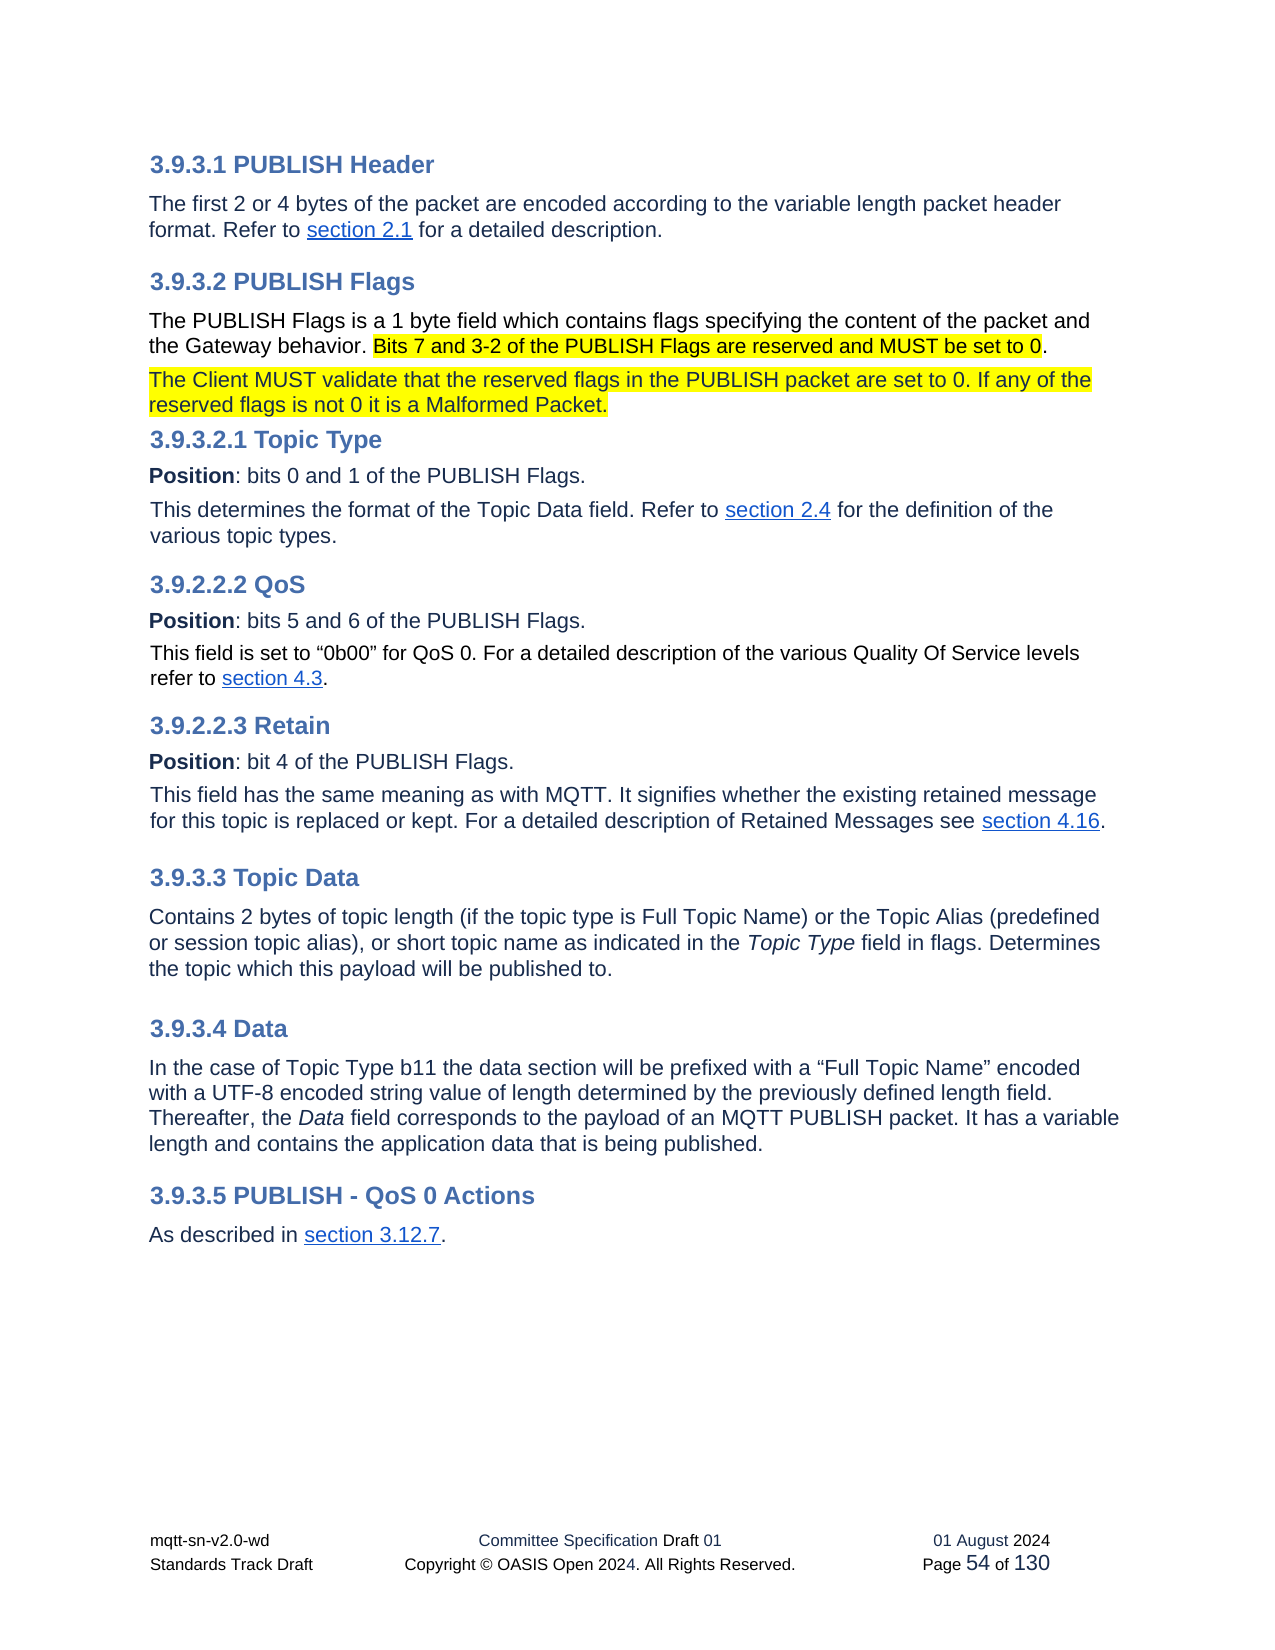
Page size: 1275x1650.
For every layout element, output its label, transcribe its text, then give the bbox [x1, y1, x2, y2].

subtitle 3.9.2.2.3 Retain [150, 711, 1124, 740]
subtitle 3.9.3.2.1 Topic Type [150, 425, 1124, 454]
text The first 2 or 4 bytes of the packet are encoded according to the variable length packet header format. Refer to section 2.1 for a detailed description. [148, 191, 1124, 242]
text This field is set to “0b00” for QoS 0. For a detailed description of the various Quality Of Service levels refer to section 4.3. [150, 641, 1124, 689]
text Contains 2 bytes of topic length (if the topic type is Full Topic Name) or the Topic Alias (predefined or session topic alias), or short topic name as indicated in the Topic Type field in flags. Determines the topic which this payload will be published to. [148, 904, 1124, 981]
text Position: bit 4 of the PUBLISH Flags. [148, 749, 1124, 774]
text In the case of Topic Type b11 the data section will be prefixed with a “Full Topic Name” encoded with a UTF-8 encoded string value of length determined by the previously defined length field. Thereafter, the Data field corresponds to the payload of an MQTT PUBLISH packet. It has a variable length and contains the application data that is being published. [148, 1055, 1124, 1156]
text Position: bits 0 and 1 of the PUBLISH Flags. [148, 463, 1124, 488]
text This field has the same meaning as with MQTT. It signifies whether the existing retained message for this topic is replaced or kept. For a detailed description of Retained Messages see section 4.16. [150, 782, 1124, 833]
text Position: bits 5 and 6 of the PUBLISH Flags. [148, 607, 1124, 633]
text The PUBLISH Flags is a 1 byte field which contains flags specifying the content of the packet and the Gateway behavior. Bits 7 and 3-2 of the PUBLISH Flags are reserved and MUST be set to 0. [148, 308, 1124, 358]
subtitle 3.9.3.5 PUBLISH - QoS 0 Actions [150, 1181, 1124, 1209]
subtitle 3.9.3.2 PUBLISH Flags [150, 267, 1124, 295]
subtitle 3.9.2.2.2 QoS [150, 569, 1124, 598]
subtitle 3.9.3.3 Topic Data [150, 863, 1124, 891]
subtitle 3.9.3.1 PUBLISH Header [150, 150, 1124, 179]
subtitle 3.9.3.4 Data [150, 1013, 1124, 1042]
text As described in section 3.12.7. [148, 1222, 1124, 1247]
text This determines the format of the Topic Data field. Refer to section 2.4 for the definition of the various topic types. [150, 497, 1124, 548]
text The Client MUST validate that the reserved flags in the PUBLISH packet are set to 0. If any of the reserved flags is not 0 it is a Malformed Packet. [148, 367, 1124, 417]
